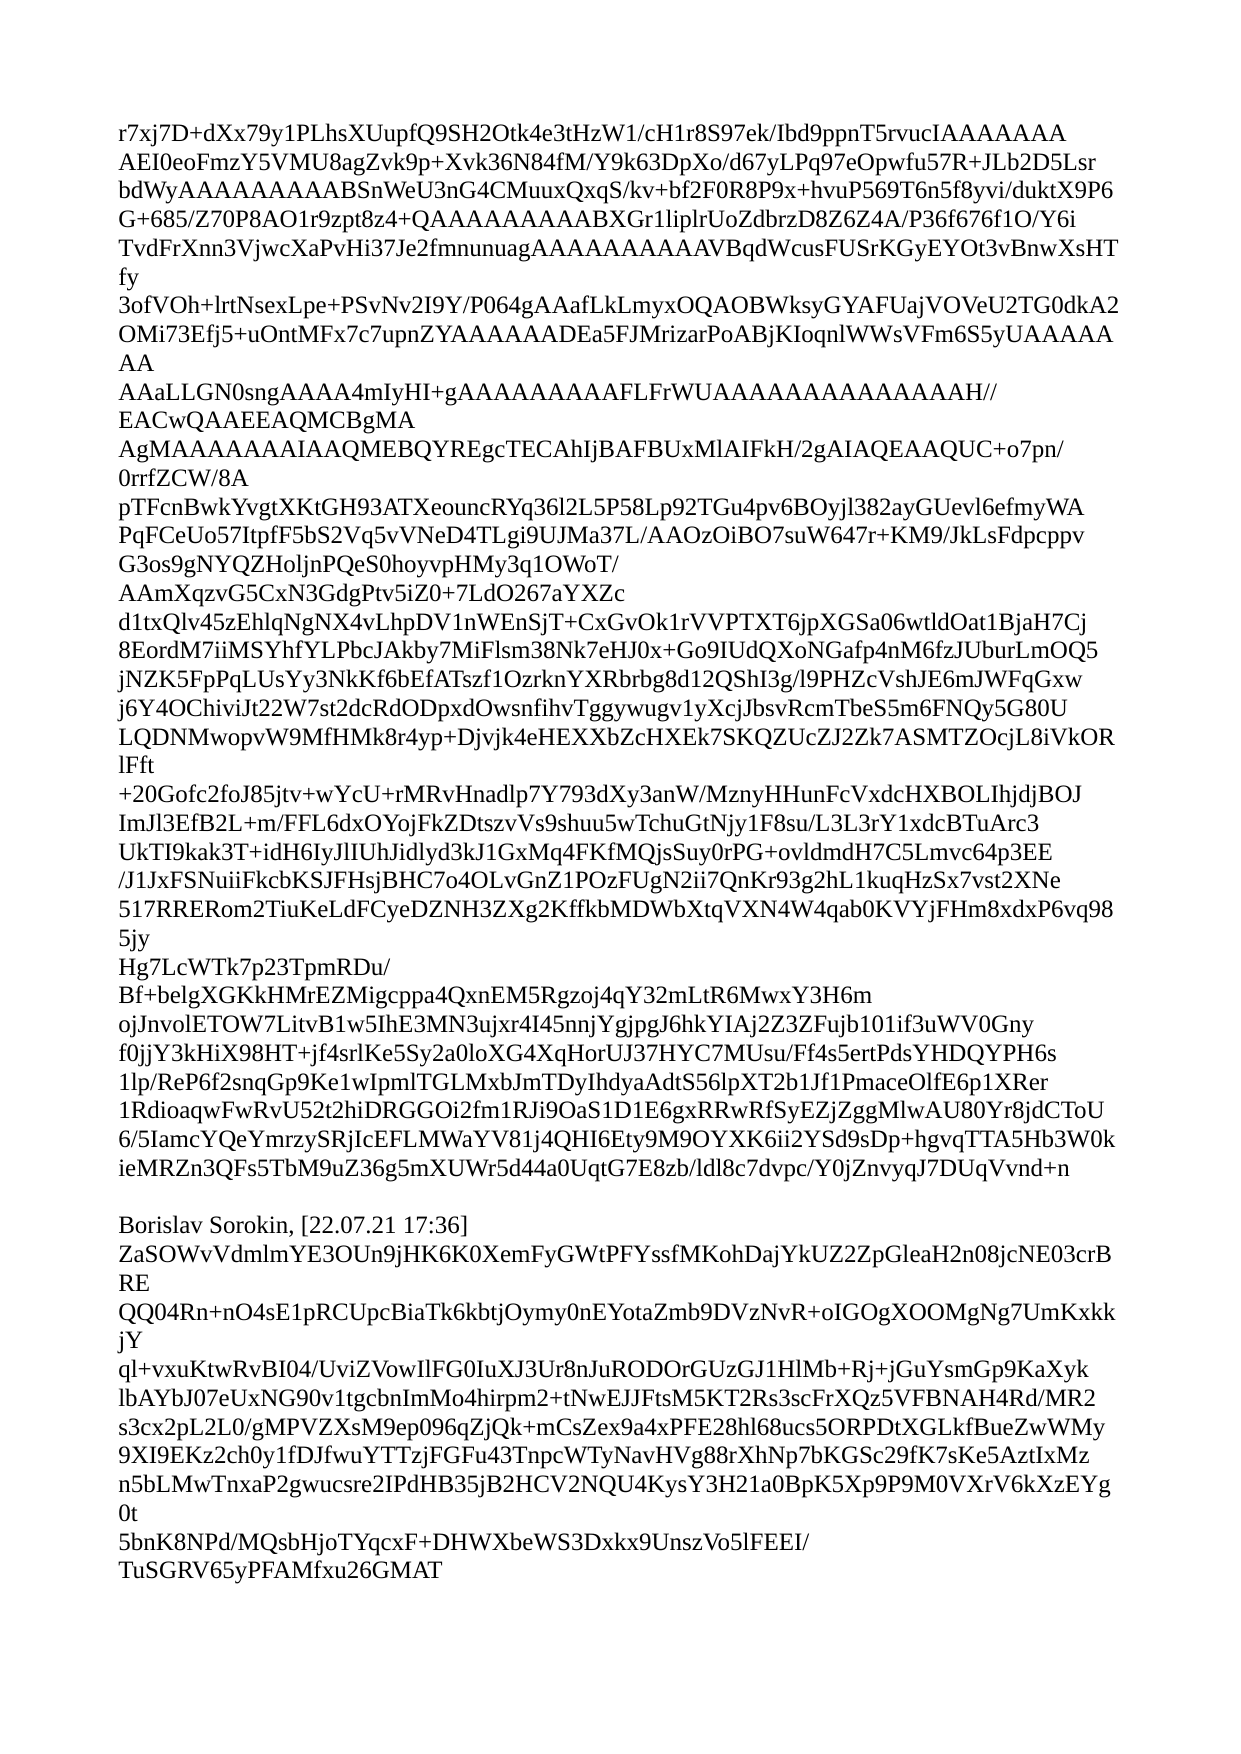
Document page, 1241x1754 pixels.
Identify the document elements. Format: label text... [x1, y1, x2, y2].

text 3ofVOh+lrtNsexLpe+PSvNv2I9Y/P064gAAafLkLmyxOQAOBWksyGYAFUajVOVeU2TG0dkA2 [118, 291, 1122, 319]
text UkTI9kak3T+idH6IyJlIUhJidlyd3kJ1GxMq4FKfMQjsSuy0rPG+ovldmdH7C5Lmvc64p3EE [118, 837, 1122, 866]
text 517RRERom2TiuKeLdFCyeDZNH3ZXg2KffkbMDWbXtqVXN4W4qab0KVYjFHm8xdxP6vq985jy [118, 894, 1122, 952]
text AEI0eoFmzY5VMU8agZvk9p+Xvk36N84fM/Y9k63DpXo/d67yLPq97eOpwfu57R+JLb2D5Lsr [118, 147, 1122, 176]
text G3os9gNYQZHoljnPQeS0hoyvpHMy3q1OWoT/AAmXqzvG5CxN3GdgPtv5iZ0+7LdO267aYXZc [118, 549, 1122, 607]
text Borislav Sorokin, [22.07.21 17:36] [118, 1211, 1122, 1239]
text PqFCeUo57ItpfF5bS2Vq5vVNeD4TLgi9UJMa37L/AAOzOiBO7suW647r+KM9/JkLsFdpcppv [118, 521, 1122, 549]
text s3cx2pL2L0/gMPVZXsM9ep096qZjQk+mCsZex9a4xPFE28hl68ucs5ORPDtXGLkfBueZwWMy [118, 1412, 1122, 1441]
text f0jjY3kHiX98HT+jf4srlKe5Sy2a0loXG4XqHorUJ37HYC7MUsu/Ff4s5ertPdsYHDQYPH6s [118, 1038, 1122, 1067]
text ZaSOWvVdmlmYE3OUn9jHK6K0XemFyGWtPFYssfMKohDajYkUZ2ZpGleaH2n08jcNE03crBRE [118, 1239, 1122, 1297]
text ojJnvolETOW7LitvB1w5IhE3MN3ujxr4I45nnjYgjpgJ6hkYIAj2Z3ZFujb101if3uWV0Gny [118, 1009, 1122, 1038]
text G+685/Z70P8AO1r9zpt8z4+QAAAAAAAAABXGr1liplrUoZdbrzD8Z6Z4A/P36f676f1O/Y6i [118, 204, 1122, 233]
text 6/5IamcYQeYmrzySRjIcEFLMWaYV81j4QHI6Ety9M9OYXK6ii2YSd9sDp+hgvqTTA5Hb3W0k [118, 1124, 1122, 1153]
text d1txQlv45zEhlqNgNX4vLhpDV1nWEnSjT+CxGvOk1rVVPTXT6jpXGSa06wtldOat1BjaH7Cj [118, 607, 1122, 636]
text 9XI9EKz2ch0y1fDJfwuYTTzjFGFu43TnpcWTyNavHVg88rXhNp7bKGSc29fK7sKe5AztIxMz [118, 1441, 1122, 1469]
text j6Y4OChiviJt22W7st2dcRdODpxdOwsnfihvTggywugv1yXcjJbsvRcmTbeS5m6FNQy5G80U [118, 693, 1122, 722]
text ieMRZn3QFs5TbM9uZ36g5mXUWr5d44a0UqtG7E8zb/ldl8c7dvpc/Y0jZnvyqJ7DUqVvnd+n [118, 1153, 1122, 1182]
text /J1JxFSNuiiFkcbKSJFHsjBHC7o4OLvGnZ1POzFUgN2ii7QnKr93g2hL1kuqHzSx7vst2XNe [118, 866, 1122, 894]
text ImJl3EfB2L+m/FFL6dxOYojFkZDtszvVs9shuu5wTchuGtNjy1F8su/L3L3rY1xdcBTuArc3 [118, 808, 1122, 837]
text lbAYbJ07eUxNG90v1tgcbnImMo4hirpm2+tNwEJJFtsM5KT2Rs3scFrXQz5VFBNAH4Rd/MR2 [118, 1383, 1122, 1412]
text 1lp/ReP6f2snqGp9Ke1wIpmlTGLMxbJmTDyIhdyaAdtS56lpXT2b1Jf1PmaceOlfE6p1XRer [118, 1067, 1122, 1096]
text TvdFrXnn3VjwcXaPvHi37Je2fmnunuagAAAAAAAAAAVBqdWcusFUSrKGyEYOt3vBnwXsHTfy [118, 233, 1122, 291]
text AgMAAAAAAAIAAQMEBQYREgcTECAhIjBAFBUxMlAIFkH/2gAIAQEAAQUC+o7pn/0rrfZCW/8A [118, 434, 1122, 492]
text 8EordM7iiMSYhfYLPbcJAkby7MiFlsm38Nk7eHJ0x+Go9IUdQXoNGafp4nM6fzJUburLmOQ5 [118, 636, 1122, 664]
text n5bLMwTnxaP2gwucsre2IPdHB35jB2HCV2NQU4KysY3H21a0BpK5Xp9P9M0VXrV6kXzEYg0t [118, 1469, 1122, 1527]
text pTFcnBwkYvgtXKtGH93ATXeouncRYq36l2L5P58Lp92TGu4pv6BOyjl382ayGUevl6efmyWA [118, 492, 1122, 521]
text r7xj7D+dXx79y1PLhsXUupfQ9SH2Otk4e3tHzW1/cH1r8S97ek/Ibd9ppnT5rvucIAAAAAAA [118, 118, 1122, 147]
text OMi73Efj5+uOntMFx7c7upnZYAAAAAADEa5FJMrizarPoABjKIoqnlWWsVFm6S5yUAAAAAAA [118, 319, 1122, 377]
text +20Gofc2foJ85jtv+wYcU+rMRvHnadlp7Y793dXy3anW/MznyHHunFcVxdcHXBOLIhjdjBOJ [118, 779, 1122, 808]
text jNZK5FpPqLUsYy3NkKf6bEfATszf1OzrknYXRbrbg8d12QShI3g/l9PHZcVshJE6mJWFqGxw [118, 664, 1122, 693]
text ql+vxuKtwRvBI04/UviZVowIlFG0IuXJ3Ur8nJuRODOrGUzGJ1HlMb+Rj+jGuYsmGp9KaXyk [118, 1354, 1122, 1383]
text AAaLLGN0sngAAAA4mIyHI+gAAAAAAAAAFLFrWUAAAAAAAAAAAAAAH//EACwQAAEEAQMCBgMA [118, 377, 1122, 434]
text 5bnK8NPd/MQsbHjoTYqcxF+DHWXbeWS3Dxkx9UnszVo5lFEEI/TuSGRV65yPFAMfxu26GMAT [118, 1527, 1122, 1584]
text LQDNMwopvW9MfHMk8r4yp+Djvjk4eHEXXbZcHXEk7SKQZUcZJ2Zk7ASMTZOcjL8iVkORlFft [118, 722, 1122, 779]
text Hg7LcWTk7p23TpmRDu/Bf+belgXGKkHMrEZMigcppa4QxnEM5Rgzoj4qY32mLtR6MwxY3H6m [118, 952, 1122, 1009]
text 1RdioaqwFwRvU52t2hiDRGGOi2fm1RJi9OaS1D1E6gxRRwRfSyEZjZggMlwAU80Yr8jdCToU [118, 1096, 1122, 1124]
text bdWyAAAAAAAAABSnWeU3nG4CMuuxQxqS/kv+bf2F0R8P9x+hvuP569T6n5f8yvi/duktX9P6 [118, 176, 1122, 204]
text QQ04Rn+nO4sE1pRCUpcBiaTk6kbtjOymy0nEYotaZmb9DVzNvR+oIGOgXOOMgNg7UmKxkkjY [118, 1297, 1122, 1354]
